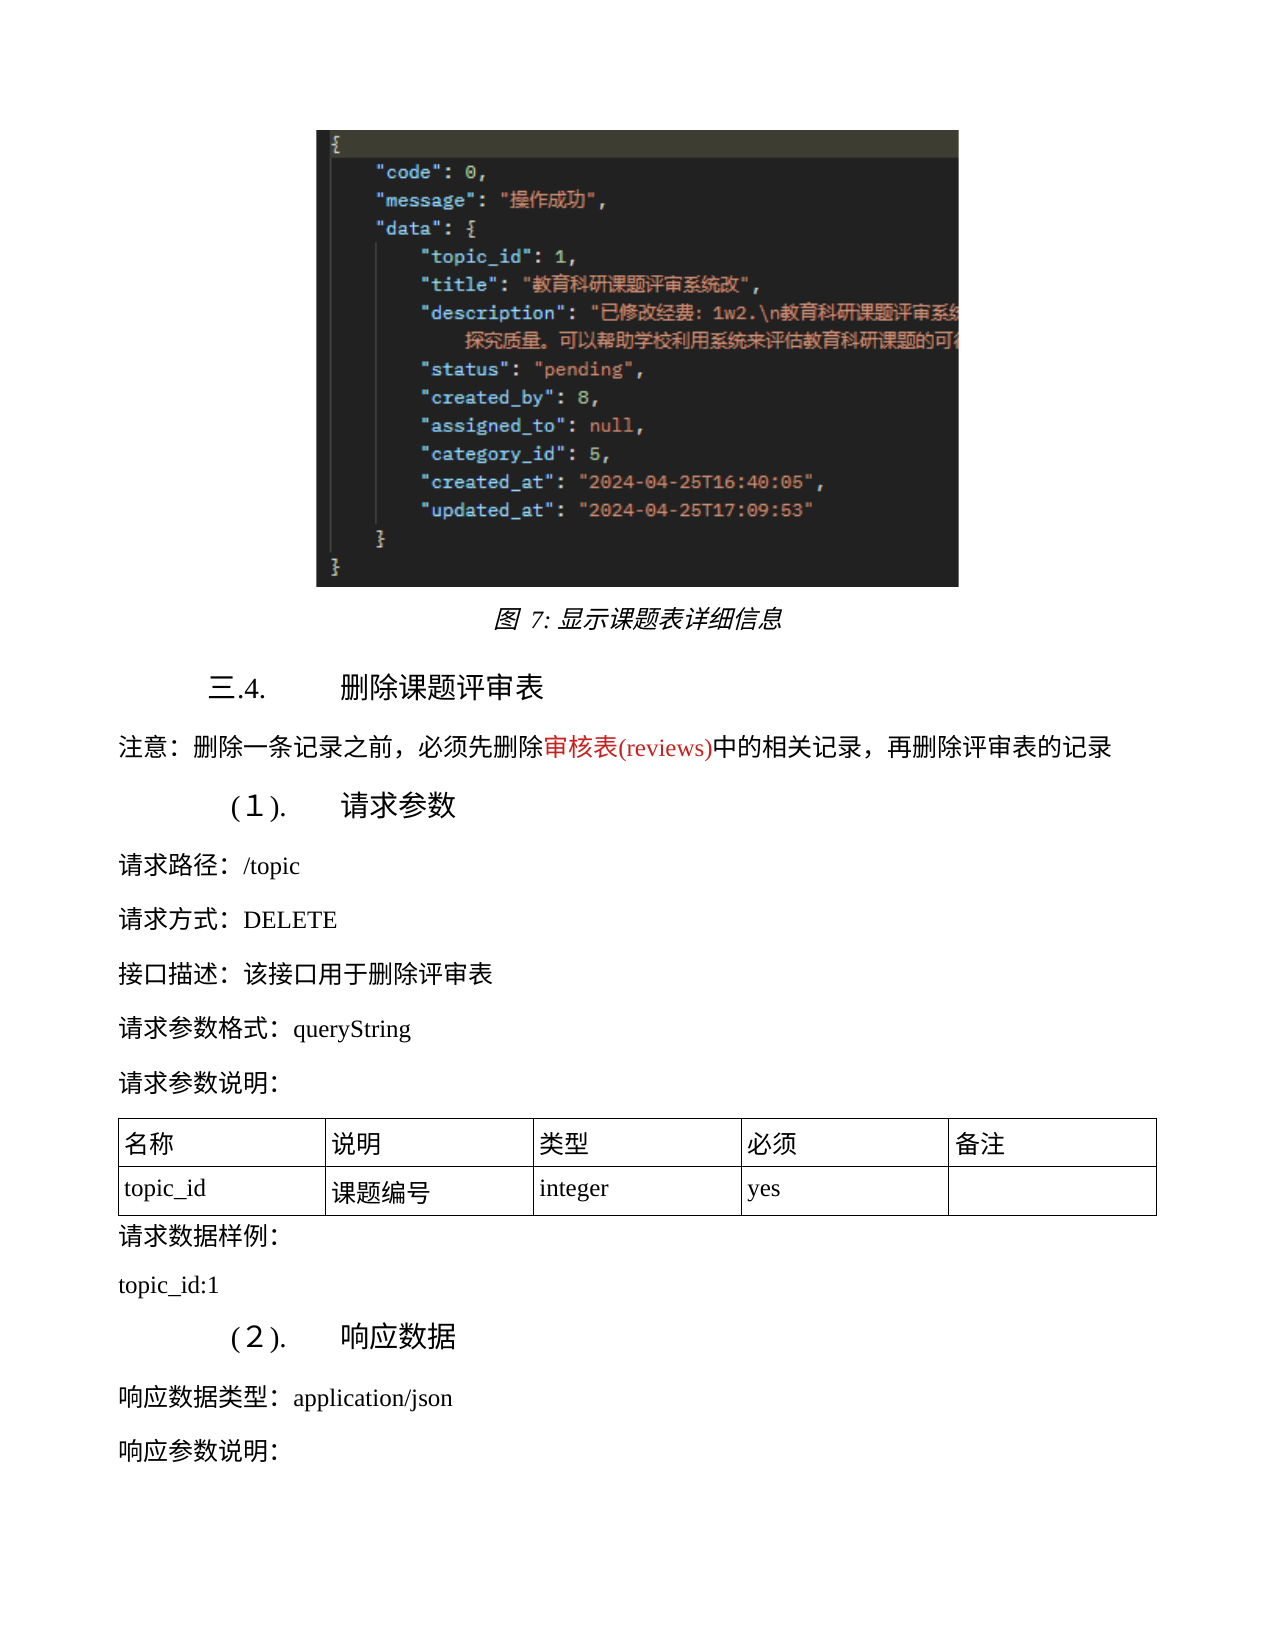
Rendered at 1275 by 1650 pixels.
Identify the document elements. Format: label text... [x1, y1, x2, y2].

table_header 说明 [326, 1119, 533, 1166]
subtitle 删除课题评审表 [193, 664, 1157, 707]
table_header 备注 [949, 1119, 1156, 1166]
text 接口描述：该接口用于删除评审表 [118, 954, 1157, 991]
text 图 7: 显示课题表详细信息 [316, 587, 959, 636]
text 请求参数说明： [118, 1063, 1157, 1099]
table_header 类型 [534, 1119, 741, 1166]
table_cell topic_id [119, 1167, 325, 1215]
picture [316, 130, 959, 587]
text 响应参数说明： [118, 1431, 1157, 1468]
text 请求参数格式：queryString [118, 1009, 1157, 1045]
table_header 名称 [119, 1119, 325, 1166]
text 注意：删除一条记录之前，必须先删除审核表(reviews)中的相关记录，再删除评审表的记录 [118, 728, 1157, 764]
subtitle 请求参数 [231, 782, 1157, 824]
text topic_id:1 [118, 1270, 1157, 1299]
table_cell integer [534, 1167, 741, 1215]
subtitle 响应数据 [231, 1313, 1157, 1356]
table_cell [949, 1167, 1156, 1215]
text 请求路径：/topic [118, 846, 1157, 882]
text 响应数据类型：application/json [118, 1377, 1157, 1413]
table_cell 课题编号 [326, 1167, 533, 1215]
table_header 必须 [742, 1119, 948, 1166]
text 请求方式：DELETE [118, 900, 1157, 936]
table_cell yes [742, 1167, 948, 1215]
text 请求数据样例： [118, 1216, 1157, 1252]
